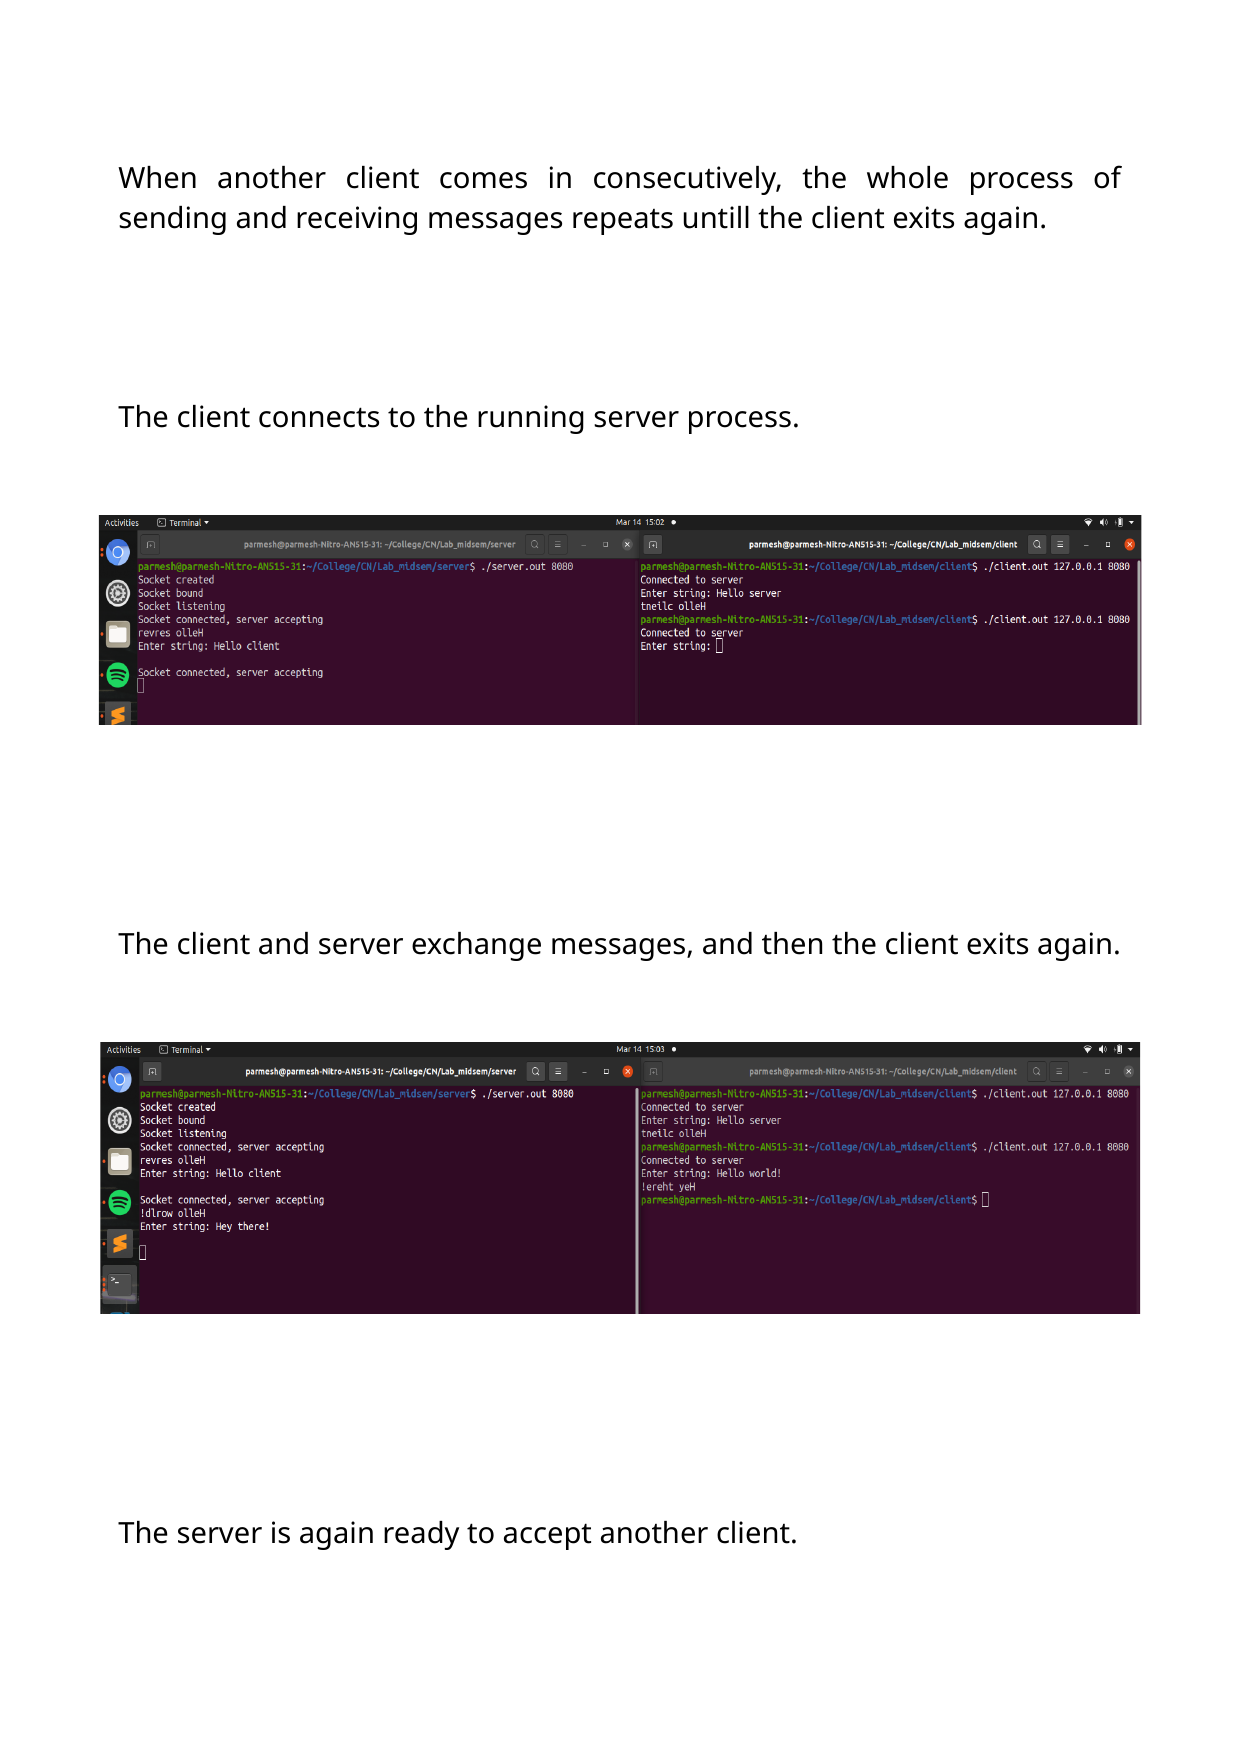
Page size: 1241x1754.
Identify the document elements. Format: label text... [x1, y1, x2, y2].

text The server is again ready to accept another client. [118, 1512, 1122, 1552]
text The client connects to the running server process. [118, 396, 1122, 436]
text The client and server exchange messages, and then the client exits again. [118, 923, 1122, 963]
text When another client comes in consecutively, the whole process of sending and receiving messages repeats untill the client exits again. [118, 158, 1122, 237]
